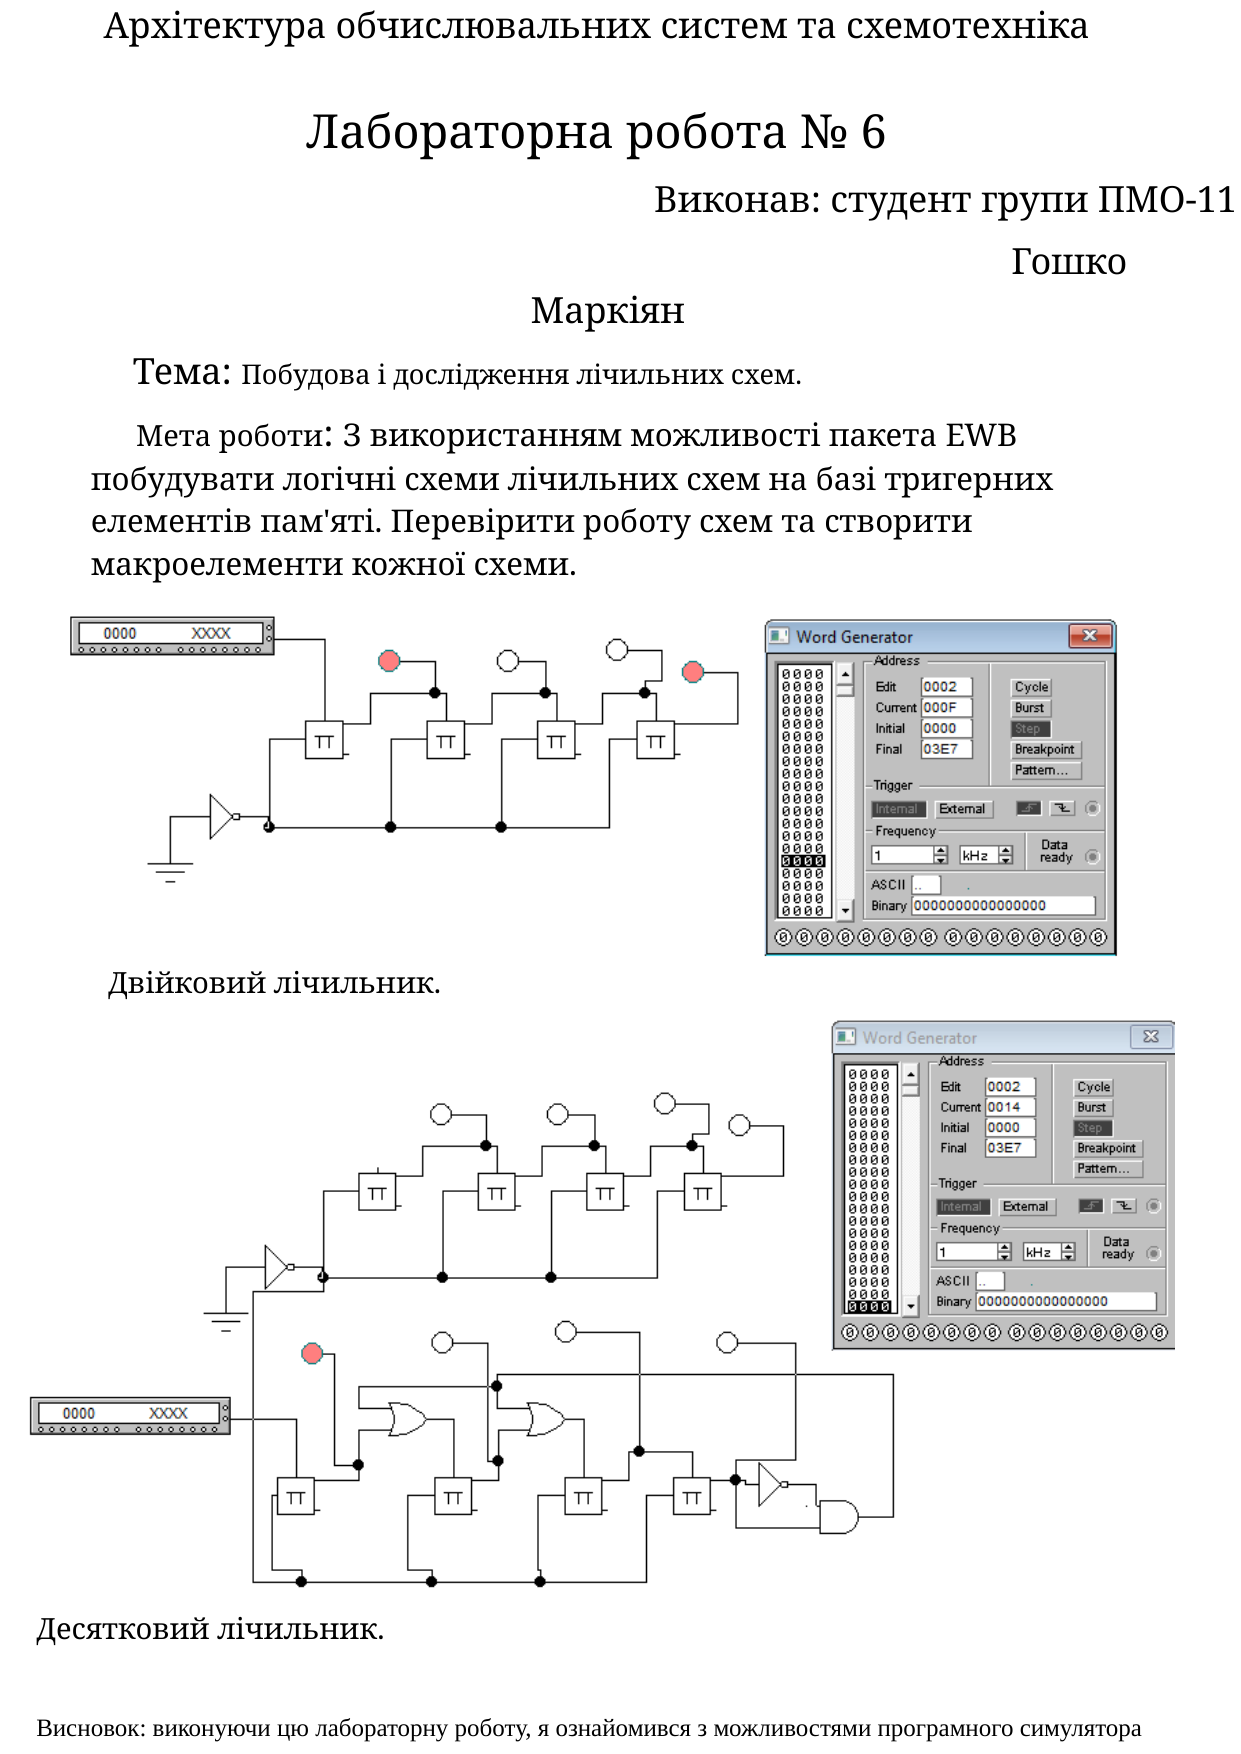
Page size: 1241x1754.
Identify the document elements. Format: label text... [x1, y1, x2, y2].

text Виконав: студент групи ПМО-11 [0, 174, 1240, 223]
text Лабораторна робота № 6 [0, 98, 1193, 162]
text Мета роботи: З використанням можливості пакета EWB побудувати логічні схеми лічильних схем на базі тригерних елементів пам'яті. Перевірити роботу схем та створити макроелементи кожної схеми. [91, 408, 1166, 584]
text Тема: Побудова і дослідження лічильних схем. [95, 346, 1193, 395]
text Двійковий лічильник. [91, 597, 1166, 1002]
text Архітектура обчислювальних систем та схемотехніка [0, 0, 1193, 98]
text Гошко Маркіян [22, 236, 1193, 334]
picture [18, 1014, 1175, 1609]
text Десятковий лічильник. [36, 1014, 1193, 1648]
text Висновок: виконуючи цю лабораторну роботу, я ознайомився з можливостями програмного симулятора [36, 1713, 1193, 1742]
picture [58, 596, 1135, 963]
